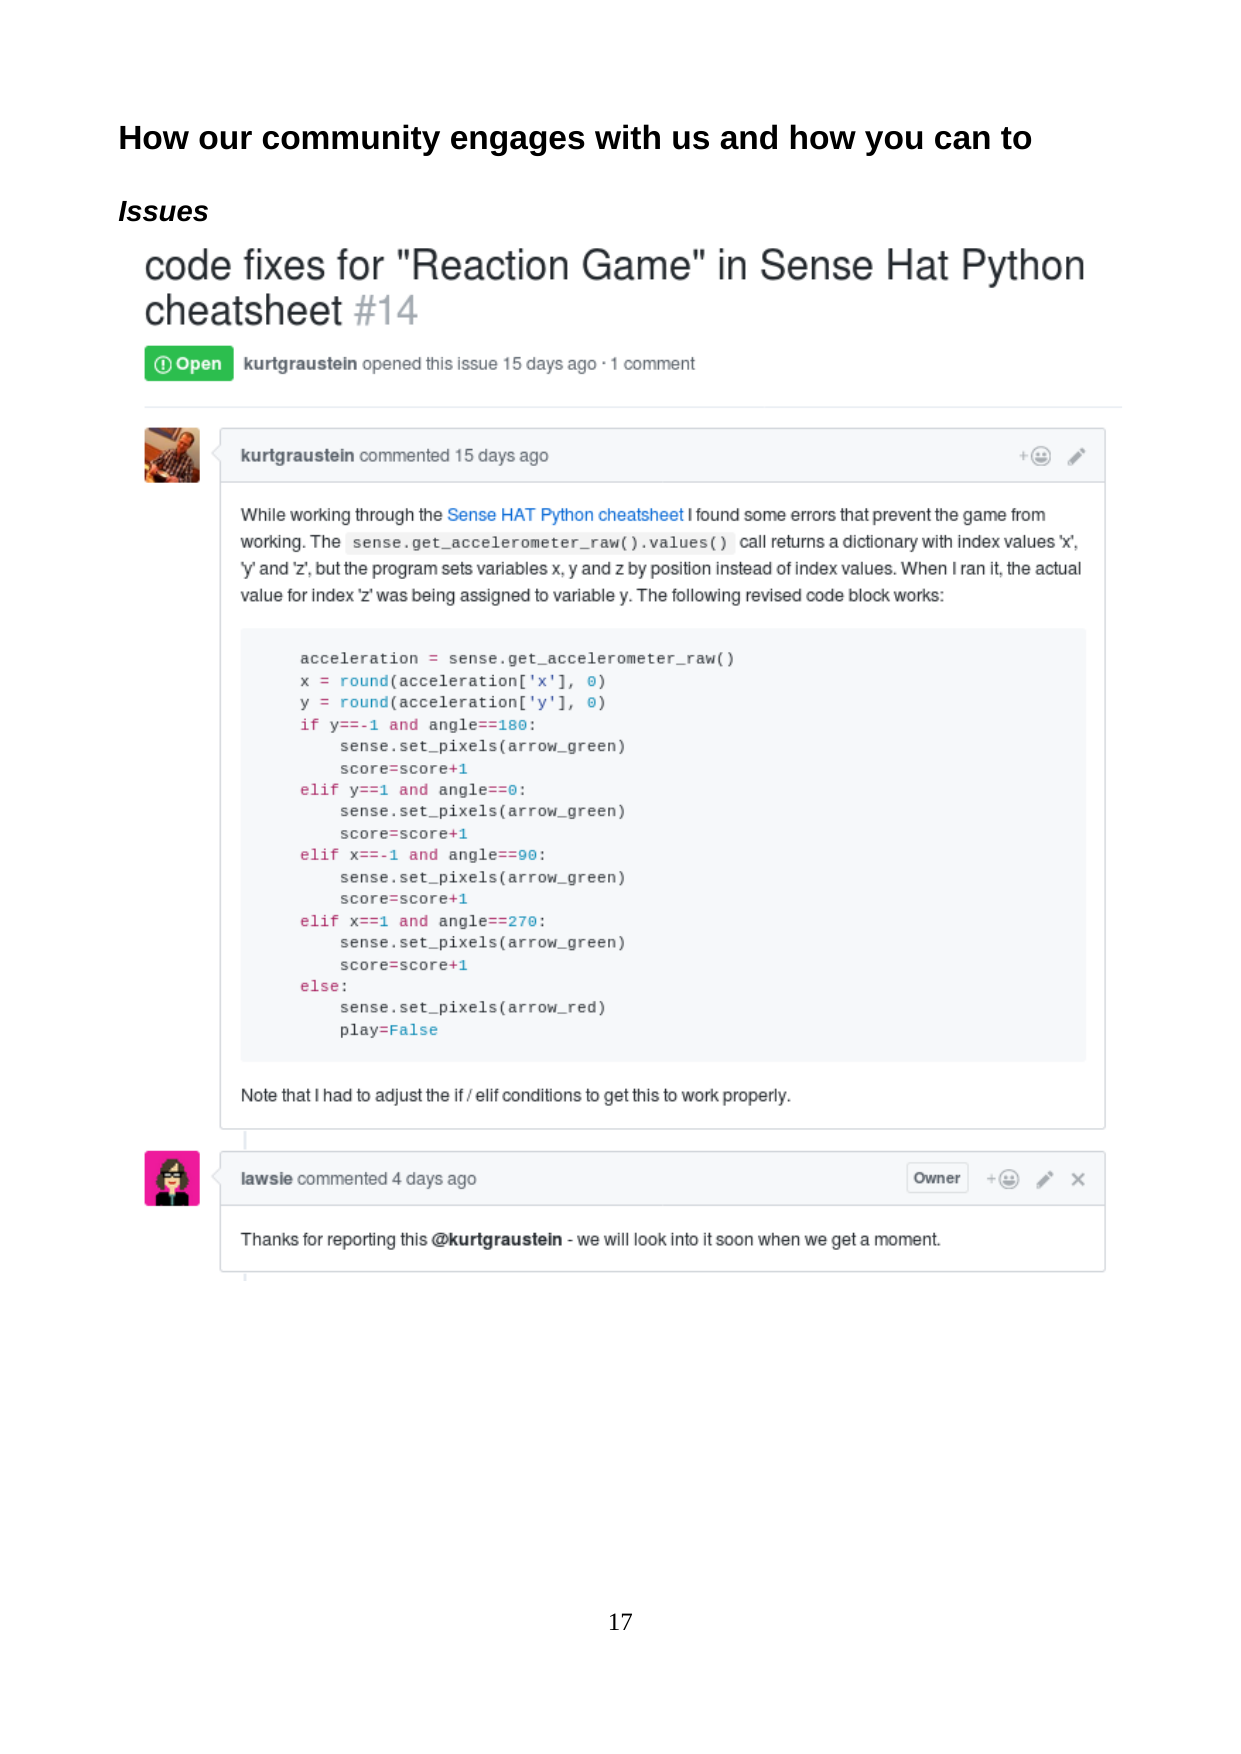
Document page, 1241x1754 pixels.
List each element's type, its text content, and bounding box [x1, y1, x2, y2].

subtitle Issues [118, 194, 1122, 228]
subtitle How our community engages with us and how you can to [118, 118, 1122, 157]
